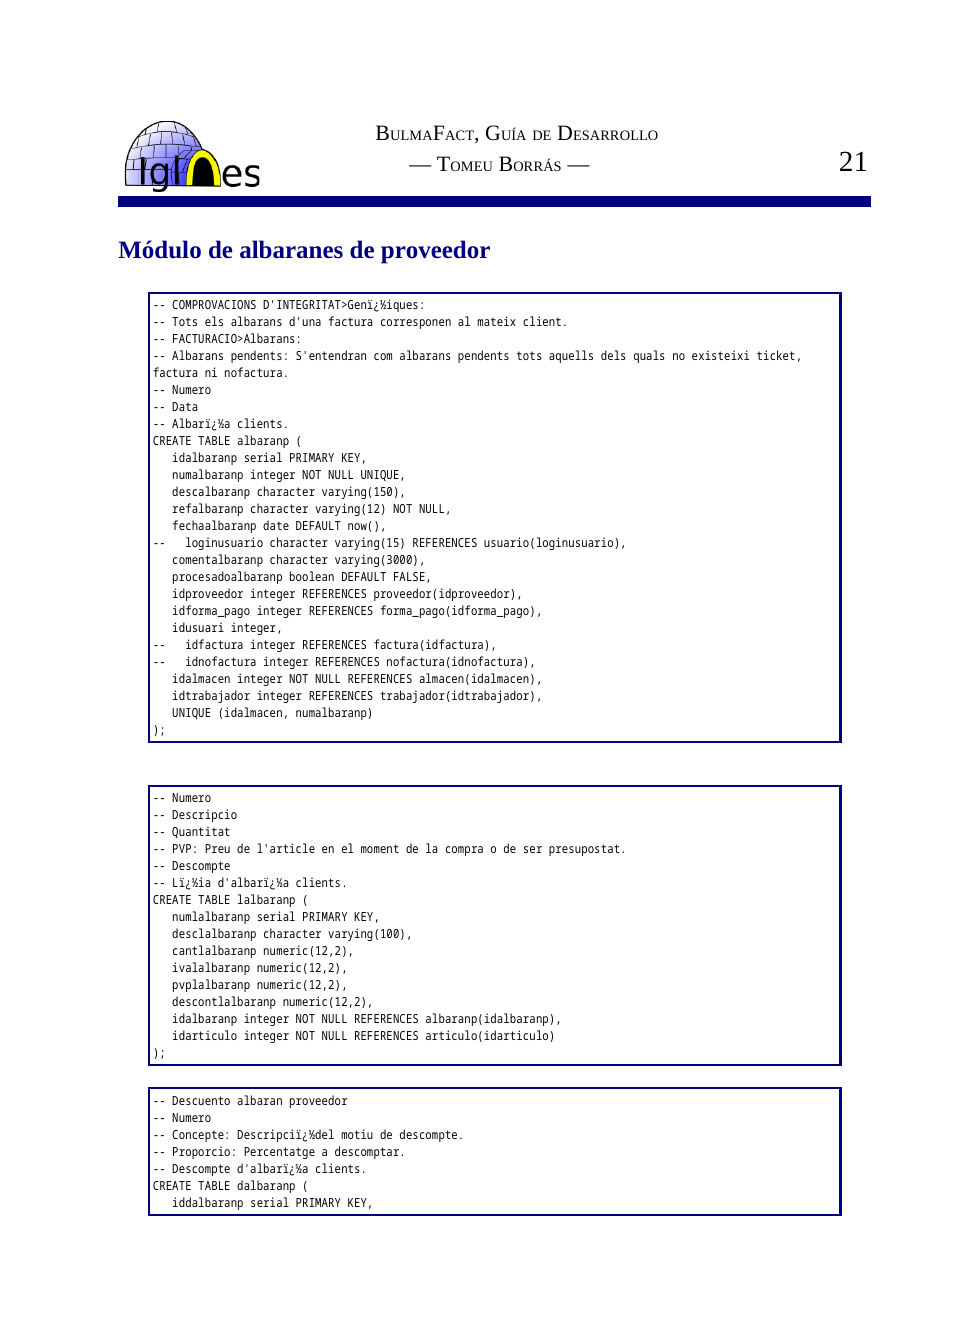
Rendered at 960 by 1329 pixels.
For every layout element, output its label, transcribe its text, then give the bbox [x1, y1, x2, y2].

text cantlalbaranp numeric(12,2), [150, 937, 839, 954]
text -- Data [150, 393, 839, 410]
text -- COMPROVACIONS D'INTEGRITAT>Genï¿½iques: [150, 294, 839, 308]
text -- Numero [150, 1104, 839, 1121]
text procesadoalbaranp boolean DEFAULT FALSE, [150, 563, 839, 580]
text -- Descompte [150, 852, 839, 869]
text numlalbaranp serial PRIMARY KEY, [150, 903, 839, 920]
text -- Quantitat [150, 818, 839, 835]
text idalbaranp serial PRIMARY KEY, [150, 444, 839, 461]
text numalbaranp integer NOT NULL UNIQUE, [150, 461, 839, 478]
text -- loginusuario character varying(15) REFERENCES usuario(loginusuario), [150, 529, 839, 546]
text descalbaranp character varying(150), [150, 478, 839, 495]
text idtrabajador integer REFERENCES trabajador(idtrabajador), [150, 682, 839, 699]
text desclalbaranp character varying(100), [150, 920, 839, 937]
text -- Lï¿½ia d'albarï¿½a clients. [150, 869, 839, 886]
text idalmacen integer NOT NULL REFERENCES almacen(idalmacen), [150, 665, 839, 682]
text -- Descompte d'albarï¿½a clients. [150, 1155, 839, 1172]
text iddalbaranp serial PRIMARY KEY, [150, 1189, 839, 1214]
text -- Tots els albarans d'una factura corresponen al mateix client. [150, 308, 839, 326]
text -- Descuento albaran proveedor [150, 1089, 839, 1104]
text -- Albarans pendents: S'entendran com albarans pendents tots aquells dels quals no existeixi ticket, factura ni nofactura. [150, 342, 839, 376]
text -- Concepte: Descripciï¿½del motiu de descompte. [150, 1121, 839, 1138]
text idproveedor integer REFERENCES proveedor(idproveedor), [150, 580, 839, 597]
text -- Numero [150, 376, 839, 393]
text -- Numero [150, 787, 839, 801]
text descontlalbaranp numeric(12,2), [150, 988, 839, 1005]
picture [124, 121, 260, 192]
text -- idfactura integer REFERENCES factura(idfactura), [150, 631, 839, 648]
text idarticulo integer NOT NULL REFERENCES articulo(idarticulo) [150, 1022, 839, 1039]
text ); [150, 1039, 839, 1064]
text pvplalbaranp numeric(12,2), [150, 971, 839, 988]
text idalbaranp integer NOT NULL REFERENCES albaranp(idalbaranp), [150, 1005, 839, 1022]
text CREATE TABLE albaranp ( [150, 427, 839, 444]
text UNIQUE (idalmacen, numalbaranp) [150, 699, 839, 716]
text -- Descripcio [150, 801, 839, 818]
text refalbaranp character varying(12) NOT NULL, [150, 495, 839, 512]
text ); [150, 716, 839, 741]
text -- Albarï¿½a clients. [150, 410, 839, 427]
text -- FACTURACIO>Albarans: [150, 326, 839, 342]
text CREATE TABLE dalbaranp ( [150, 1172, 839, 1189]
text -- PVP: Preu de l'article en el moment de la compra o de ser presupostat. [150, 835, 839, 852]
text -- idnofactura integer REFERENCES nofactura(idnofactura), [150, 648, 839, 665]
text idforma_pago integer REFERENCES forma_pago(idforma_pago), [150, 597, 839, 614]
text idusuari integer, [150, 614, 839, 631]
text CREATE TABLE lalbaranp ( [150, 886, 839, 903]
text fechaalbaranp date DEFAULT now(), [150, 512, 839, 529]
text ivalalbaranp numeric(12,2), [150, 954, 839, 971]
text comentalbaranp character varying(3000), [150, 546, 839, 563]
text Módulo de albaranes de proveedor [118, 236, 871, 264]
text -- Proporcio: Percentatge a descomptar. [150, 1138, 839, 1155]
